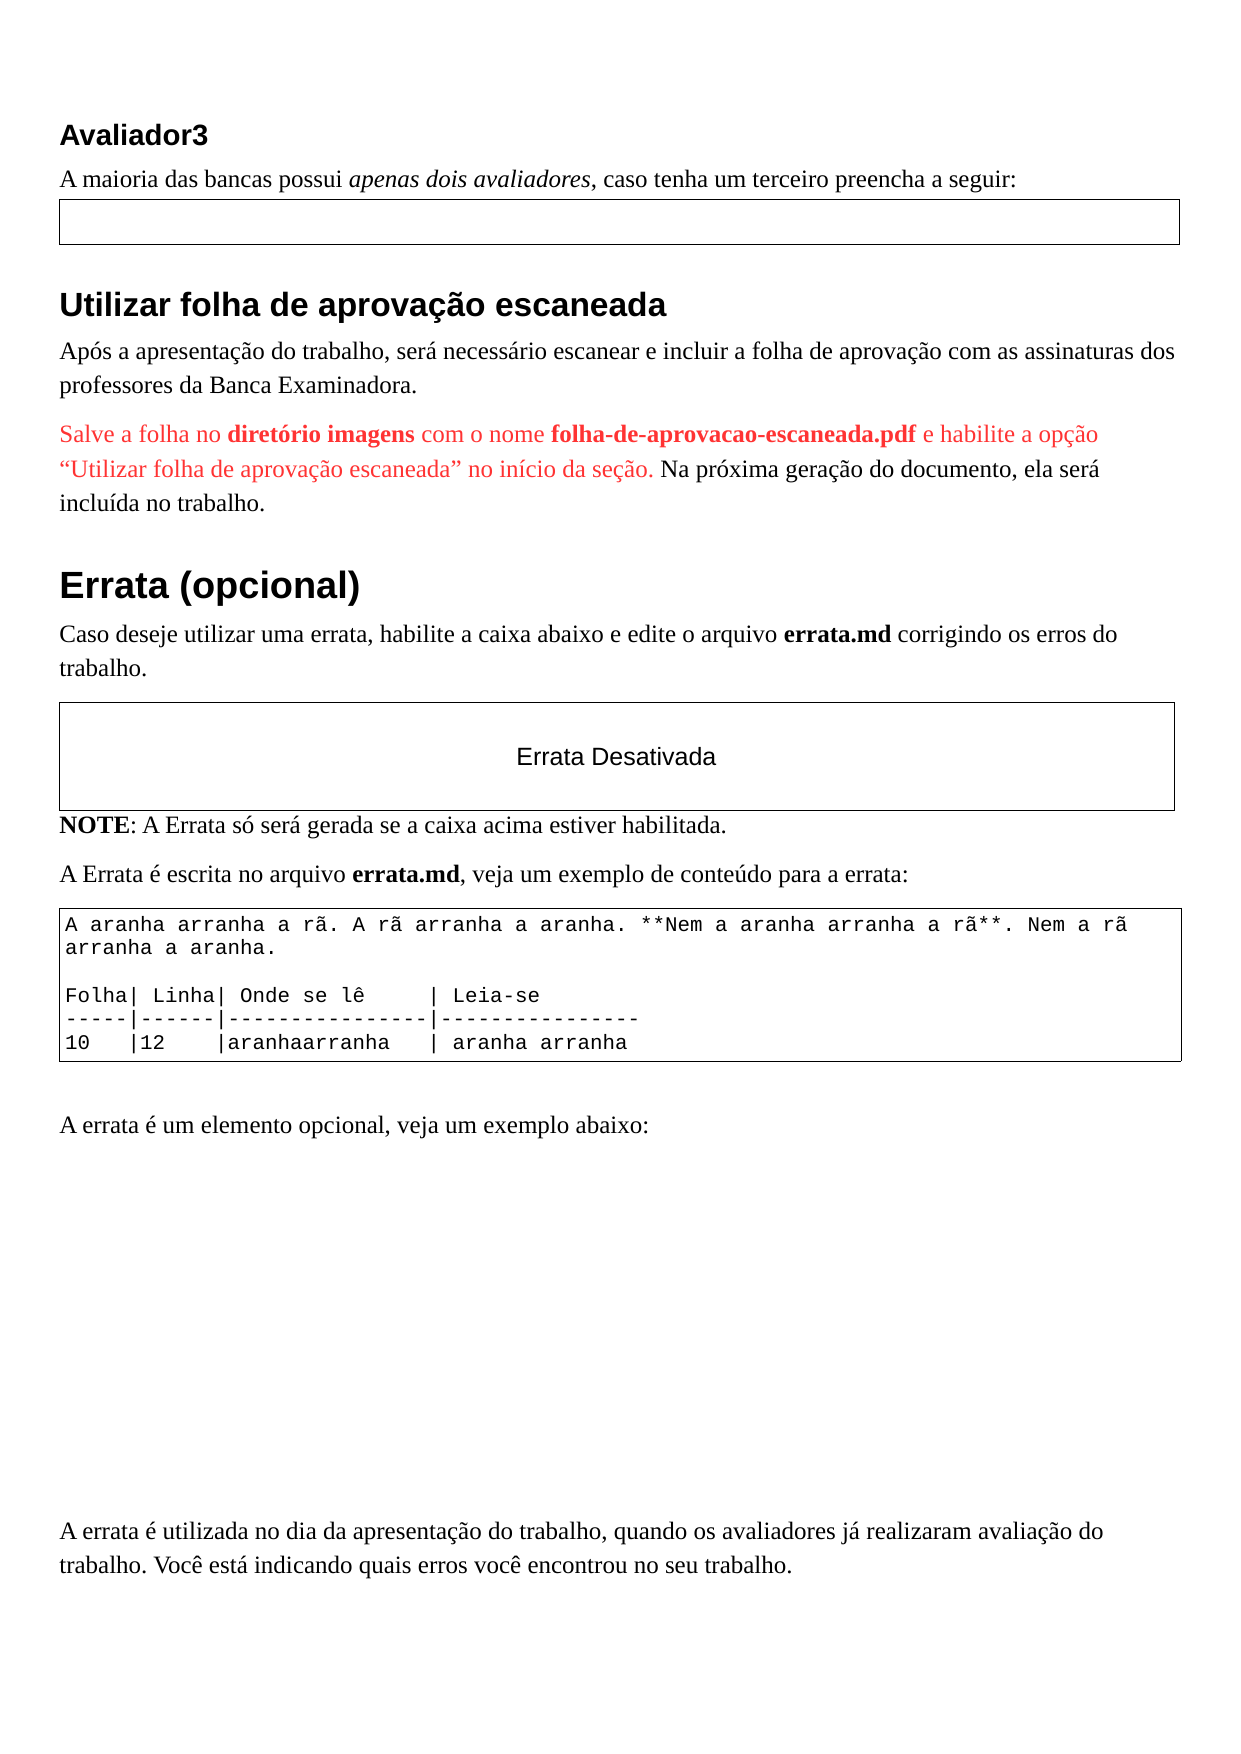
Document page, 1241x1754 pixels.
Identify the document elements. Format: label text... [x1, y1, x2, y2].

text A maioria das bancas possui apenas dois avaliadores, caso tenha um terceiro preencha a seguir: [59, 164, 1181, 244]
subtitle Errata (opcional) [59, 562, 1181, 606]
text A errata é utilizada no dia da apresentação do trabalho, quando os avaliadores já realizaram avaliação do trabalho. Você está indicando quais erros você encontrou no seu trabalho. [59, 1516, 1181, 1579]
table_header A aranha arranha a rã. A rã arranha a aranha. **Nem a aranha arranha a rã**. Nem a rã arranha a aranha. Folha| Linha| Onde se lê | Leia-se -----|------|----------------|---------------- 10 |12 |aranhaarranha | aranha arranha [60, 909, 1181, 1061]
text Após a apresentação do trabalho, será necessário escanear e incluir a folha de aprovação com as assinaturas dos professores da Banca Examinadora. [59, 336, 1181, 399]
text Caso deseje utilizar uma errata, habilite a caixa abaixo e edite o arquivo errata.md corrigindo os erros do trabalho. [59, 619, 1181, 682]
text Salve a folha no diretório imagens com o nome folha-de-aprovacao-escaneada.pdf e habilite a opção “Utilizar folha de aprovação escaneada” no início da seção. Na próxima geração do documento, ela será incluída no trabalho. [59, 419, 1181, 517]
subtitle Utilizar folha de aprovação escaneada [59, 285, 1181, 323]
text NOTE: A Errata só será gerada se a caixa acima estiver habilitada. [59, 810, 1181, 838]
text A errata é um elemento opcional, veja um exemplo abaixo: [59, 1110, 1181, 1139]
text A Errata é escrita no arquivo errata.md, veja um exemplo de conteúdo para a errata: [59, 859, 1181, 887]
subtitle Avaliador3 [59, 118, 1181, 152]
